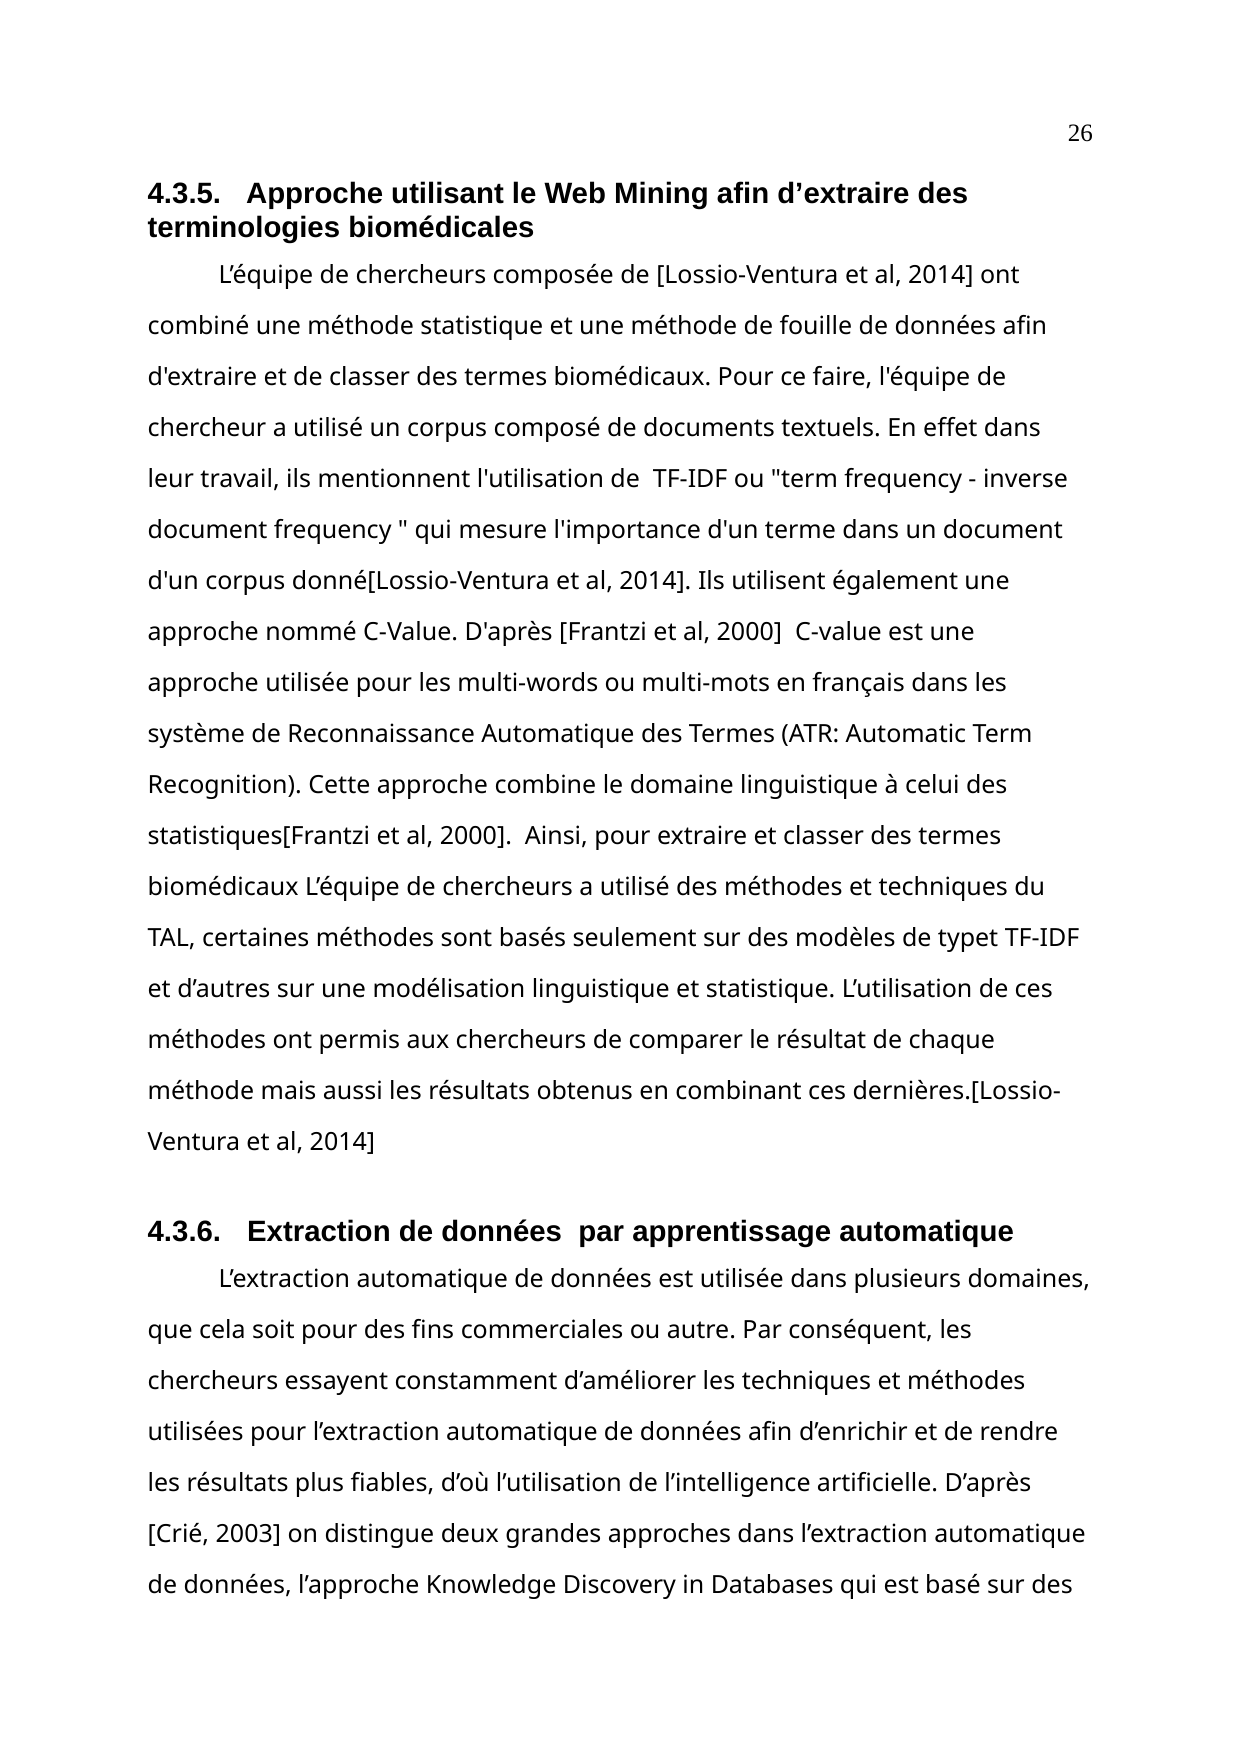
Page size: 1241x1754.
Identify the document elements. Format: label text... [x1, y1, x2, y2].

subtitle Extraction de données par apprentissage automatique [147, 1214, 1092, 1248]
text L’équipe de chercheurs composée de [Lossio-Ventura et al, 2014] ont combiné une méthode statistique et une méthode de fouille de données afin d'extraire et de classer des termes biomédicaux. Pour ce faire, l'équipe de chercheur a utilisé un corpus composé de documents textuels. En effet dans leur travail, ils mentionnent l'utilisation de TF-IDF ou "term frequency - inverse document frequency " qui mesure l'importance d'un terme dans un document d'un corpus donné[Lossio-Ventura et al, 2014]. Ils utilisent également une approche nommé C-Value. D'après [Frantzi et al, 2000] C-value est une approche utilisée pour les multi-words ou multi-mots en français dans les système de Reconnaissance Automatique des Termes (ATR: Automatic Term Recognition). Cette approche combine le domaine linguistique à celui des statistiques[Frantzi et al, 2000]. Ainsi, pour extraire et classer des termes biomédicaux L’équipe de chercheurs a utilisé des méthodes et techniques du TAL, certaines méthodes sont basés seulement sur des modèles de typet TF-IDF et d’autres sur une modélisation linguistique et statistique. L’utilisation de ces méthodes ont permis aux chercheurs de comparer le résultat de chaque méthode mais aussi les résultats obtenus en combinant ces dernières.[Lossio-Ventura et al, 2014] [147, 256, 1092, 1158]
subtitle Approche utilisant le Web Mining afin d’extraire des terminologies biomédicales [147, 176, 1092, 244]
text L’extraction automatique de données est utilisée dans plusieurs domaines, que cela soit pour des fins commerciales ou autre. Par conséquent, les chercheurs essayent constamment d’améliorer les techniques et méthodes utilisées pour l’extraction automatique de données afin d’enrichir et de rendre les résultats plus fiables, d’où l’utilisation de l’intelligence artificielle. D’après [Crié, 2003] on distingue deux grandes approches dans l’extraction automatique de données, l’approche Knowledge Discovery in Databases qui est basé sur des [147, 1261, 1092, 1601]
